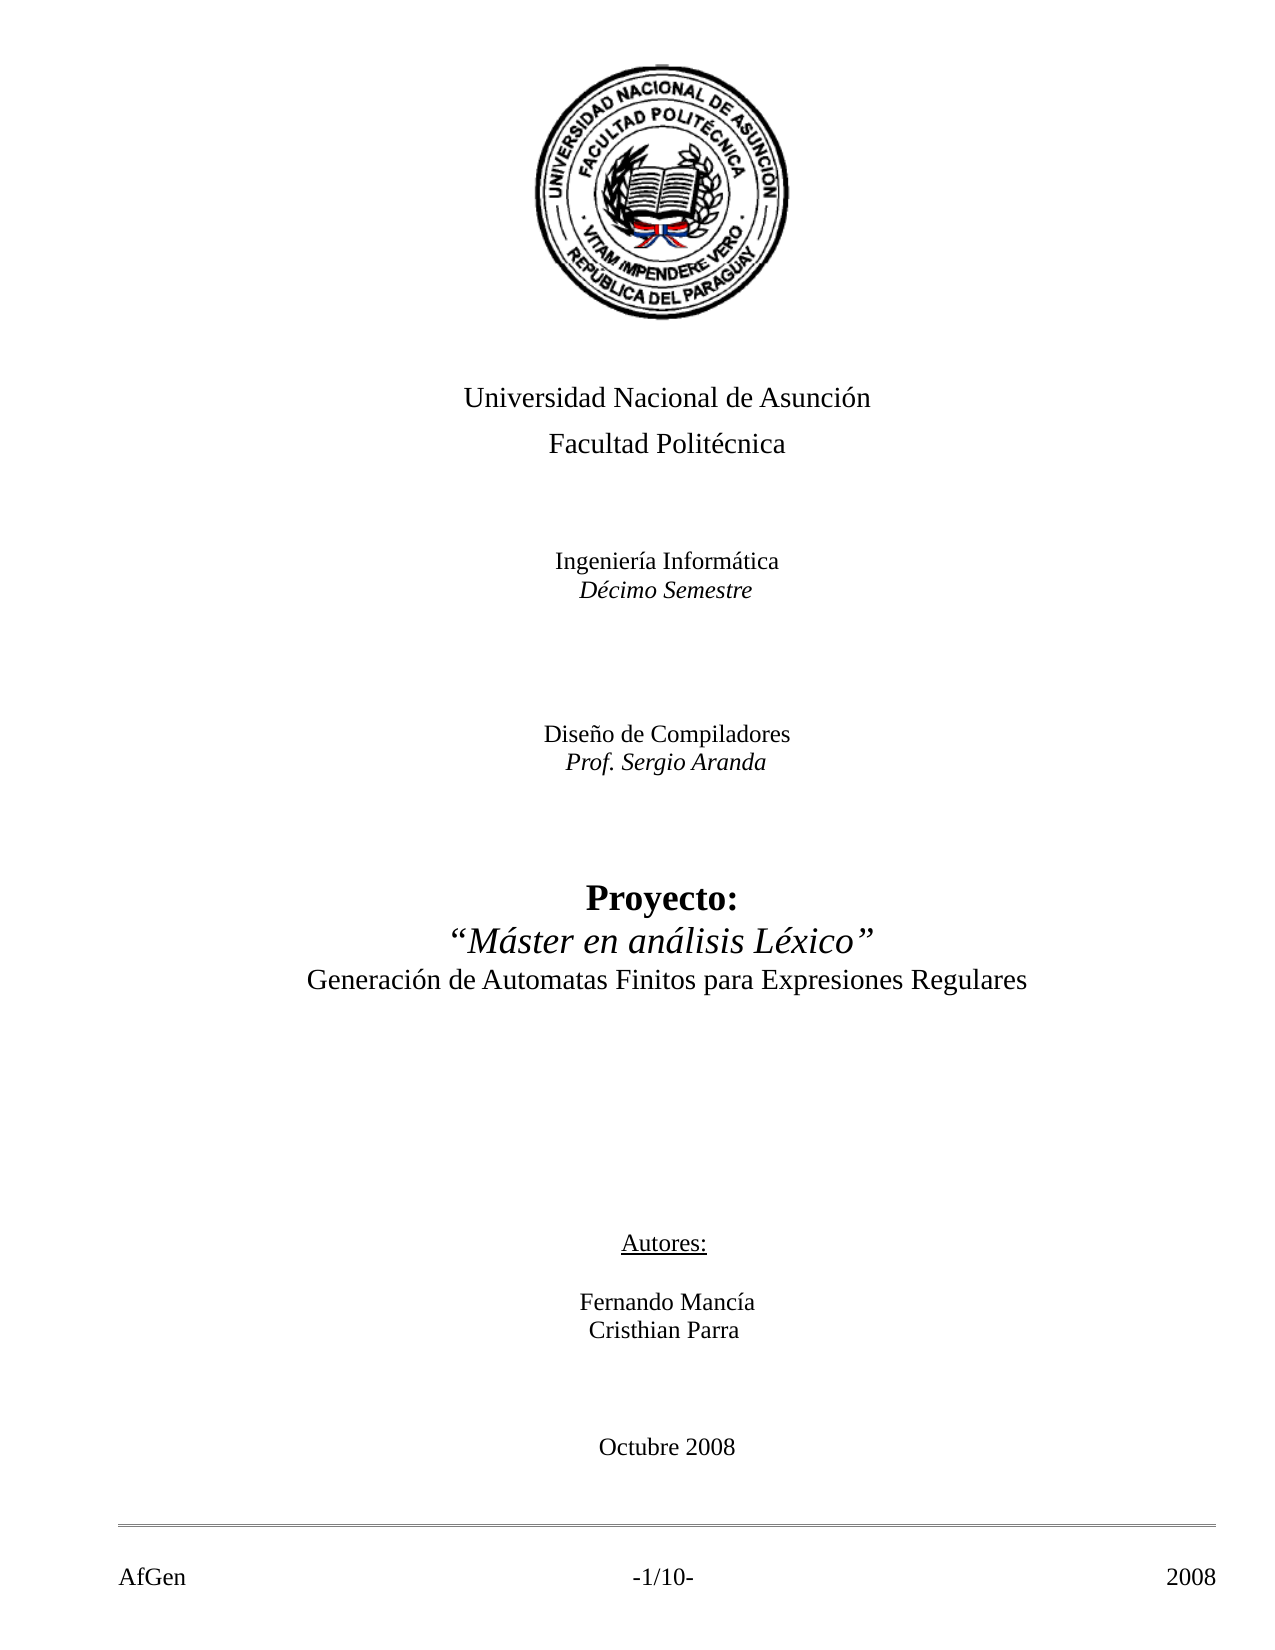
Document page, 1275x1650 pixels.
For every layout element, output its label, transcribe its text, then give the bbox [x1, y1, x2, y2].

text Octubre 2008 [118, 1432, 1216, 1461]
text Generación de Automatas Finitos para Expresiones Regulares [118, 962, 1216, 996]
text Fernando Mancía Cristhian Parra [118, 1287, 1216, 1344]
text Autores: [118, 1228, 1216, 1257]
text “Máster en análisis Léxico” [118, 919, 1216, 962]
text Universidad Nacional de Asunción [118, 347, 1216, 414]
text Facultad Politécnica Ingeniería Informática Décimo Semestre Diseño de Compiladores Prof. Sergio Aranda [118, 426, 1216, 776]
text Proyecto: [118, 876, 1216, 919]
picture [526, 59, 802, 329]
